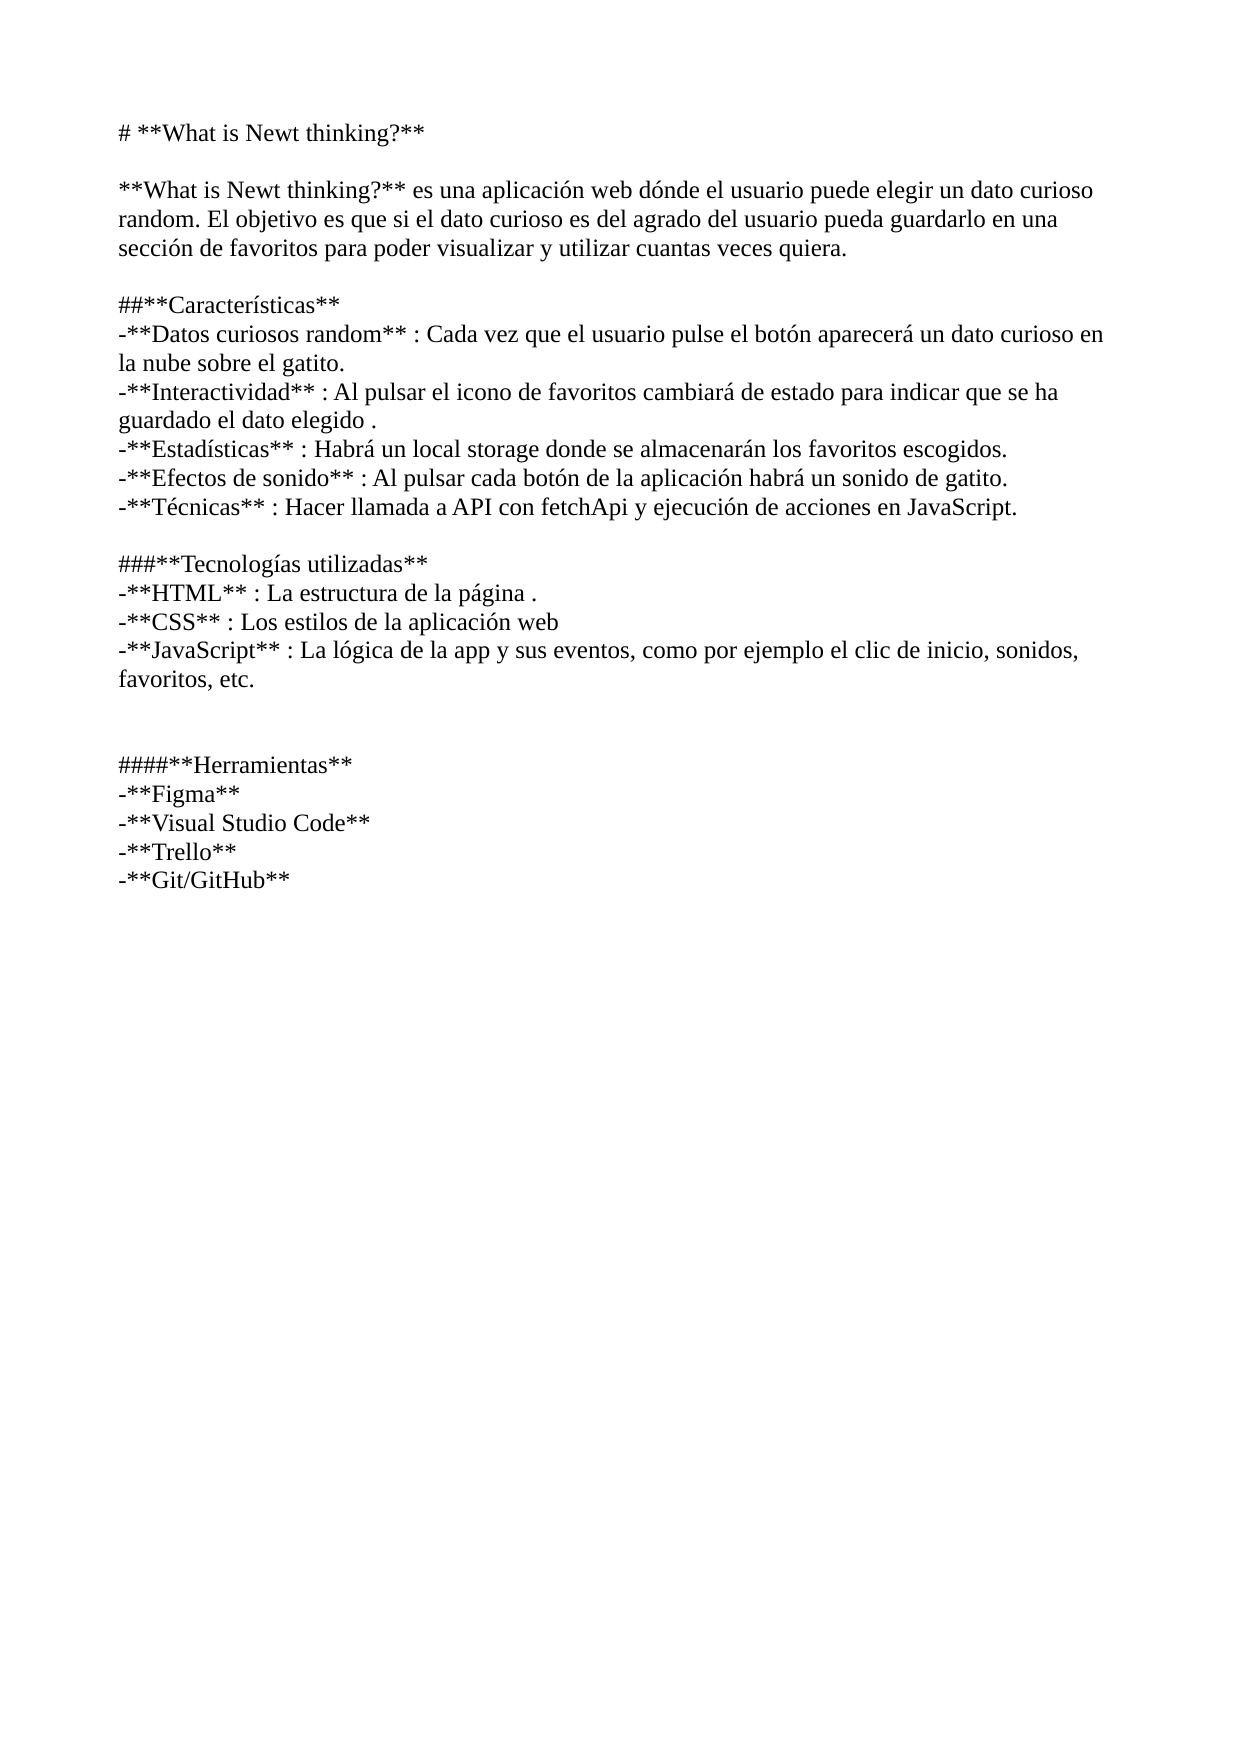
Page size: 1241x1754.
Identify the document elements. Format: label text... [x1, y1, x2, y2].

text **What is Newt thinking?** es una aplicación web dónde el usuario puede elegir un dato curioso random. El objetivo es que si el dato curioso es del agrado del usuario pueda guardarlo en una sección de favoritos para poder visualizar y utilizar cuantas veces quiera. [118, 176, 1122, 262]
text -**CSS** : Los estilos de la aplicación web [118, 607, 1122, 636]
text -**JavaScript** : La lógica de la app y sus eventos, como por ejemplo el clic de inicio, sonidos, favoritos, etc. [118, 636, 1122, 693]
text -**Efectos de sonido** : Al pulsar cada botón de la aplicación habrá un sonido de gatito. [118, 463, 1122, 492]
text -**HTML** : La estructura de la página . [118, 578, 1122, 607]
text ##**Características** [118, 291, 1122, 319]
text -**Git/GitHub** [118, 866, 1122, 894]
text -**Estadísticas** : Habrá un local storage donde se almacenarán los favoritos escogidos. [118, 434, 1122, 463]
text -**Interactividad** : Al pulsar el icono de favoritos cambiará de estado para indicar que se ha guardado el dato elegido . [118, 377, 1122, 434]
text -**Trello** [118, 837, 1122, 866]
text -**Visual Studio Code** [118, 808, 1122, 837]
text -**Datos curiosos random** : Cada vez que el usuario pulse el botón aparecerá un dato curioso en la nube sobre el gatito. [118, 319, 1122, 377]
text -**Figma** [118, 779, 1122, 808]
text -**Técnicas** : Hacer llamada a API con fetchApi y ejecución de acciones en JavaScript. [118, 492, 1122, 521]
text ###**Tecnologías utilizadas** [118, 549, 1122, 578]
text # **What is Newt thinking?** [118, 118, 1122, 147]
text ####**Herramientas** [118, 751, 1122, 779]
